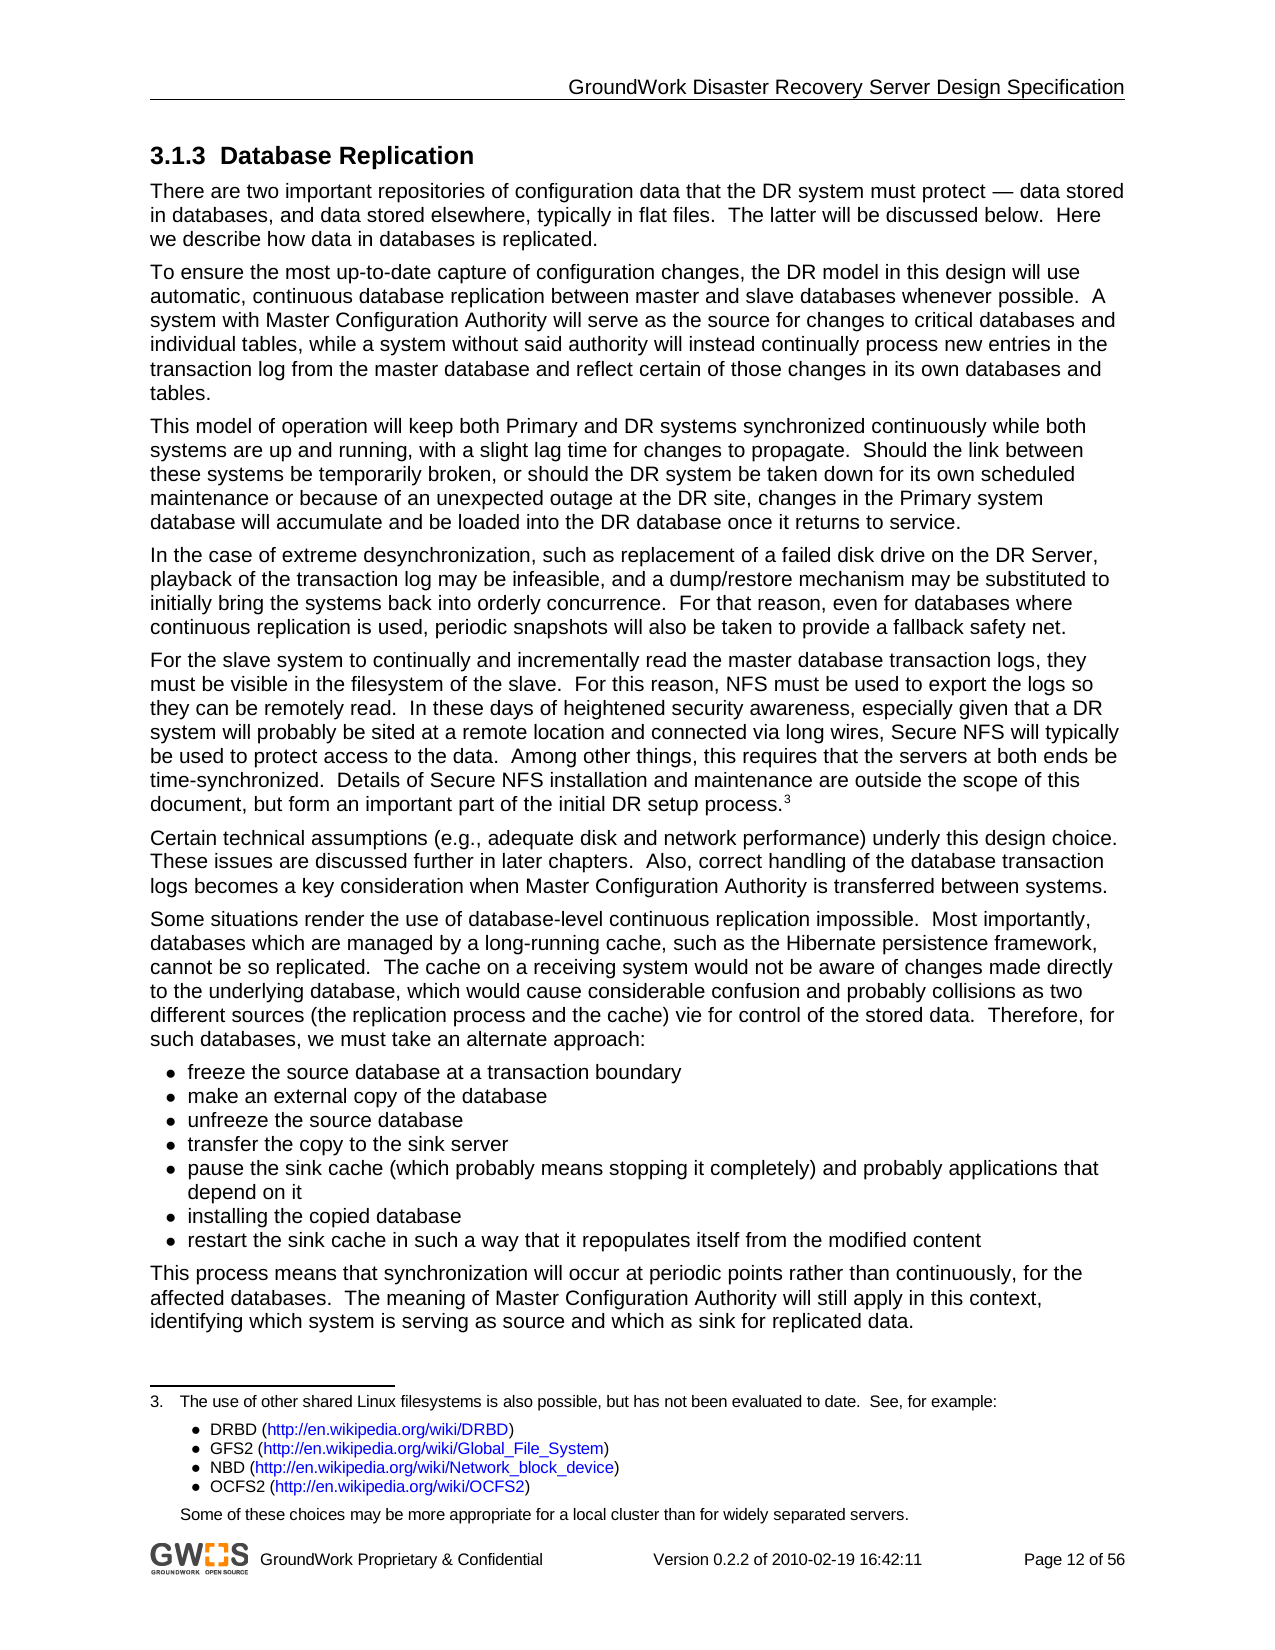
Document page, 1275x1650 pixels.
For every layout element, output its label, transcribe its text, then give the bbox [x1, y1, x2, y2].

list GFS2 (http://en.wikipedia.org/wiki/Global_File_System) [191, 1439, 1125, 1458]
text This model of operation will keep both Primary and DR systems synchronized continuously while both systems are up and running, with a slight lag time for changes to propagate. Should the link between these systems be temporarily broken, or should the DR system be taken down for its own scheduled maintenance or because of an unexpected outage at the DR site, changes in the Primary system database will accumulate and be loaded into the DR database once it returns to service. [150, 413, 1125, 534]
list pause the sink cache (which probably means stopping it completely) and probably applications that depend on it [165, 1156, 1125, 1204]
text To ensure the most up-to-date capture of configuration changes, the DR model in this design will use automatic, continuous database replication between master and slave databases whenever possible. A system with Master Configuration Authority will serve as the source for changes to critical databases and individual tables, while a system without said authority will instead continually process new entries in the transaction log from the master database and reflect certain of those changes in its own databases and tables. [150, 260, 1125, 404]
list installing the copied database [165, 1204, 1125, 1228]
list NBD (http://en.wikipedia.org/wiki/Network_block_device) [191, 1458, 1125, 1477]
list freeze the source database at a transaction boundary [165, 1060, 1125, 1084]
text This process means that synchronization will occur at periodic points rather than continuously, for the affected databases. The meaning of Master Configuration Authority will still apply in this context, identifying which system is serving as source and which as sink for replicated data. [150, 1261, 1125, 1333]
list transfer the copy to the sink server [165, 1132, 1125, 1156]
text In the case of extreme desynchronization, such as replacement of a failed disk drive on the DR Server, playback of the transaction log may be infeasible, and a dump/restore mechanism may be substituted to initially bring the systems back into orderly concurrence. For that reason, even for databases where continuous replication is used, periodic snapshots will also be taken to provide a fallback safety net. [150, 543, 1125, 639]
text Certain technical assumptions (e.g., adequate disk and network performance) underly this design choice. These issues are discussed further in later chapters. Also, correct handling of the database transaction logs becomes a key consideration when Master Configuration Authority is transferred between systems. [150, 825, 1125, 898]
list make an external copy of the database [165, 1084, 1125, 1108]
subtitle Database Replication [150, 141, 1125, 170]
text Some of these choices may be more appropriate for a local cluster than for widely separated servers. [180, 1505, 1125, 1524]
list DRBD (http://en.wikipedia.org/wiki/DRBD) [191, 1420, 1125, 1439]
text The use of other shared Linux filesystems is also possible, but has not been evaluated to date. See, for example: [150, 1392, 1125, 1411]
list unfreeze the source database [165, 1108, 1125, 1132]
text There are two important repositories of configuration data that the DR system must protect — data stored in databases, and data stored elsewhere, typically in flat files. The latter will be discussed below. Here we describe how data in databases is replicated. [150, 179, 1125, 251]
list restart the sink cache in such a way that it repopulates itself from the modified content [165, 1228, 1125, 1252]
list OCFS2 (http://en.wikipedia.org/wiki/OCFS2) [191, 1477, 1125, 1496]
text Some situations render the use of database-level continuous replication impossible. Most importantly, databases which are managed by a long-running cache, such as the Hibernate persistence framework, cannot be so replicated. The cache on a receiving system would not be aware of changes made directly to the underlying database, which would cause considerable confusion and probably collisions as two different sources (the replication process and the cache) vie for control of the stored data. Therefore, for such databases, we must take an alternate approach: [150, 907, 1125, 1051]
text For the slave system to continually and incrementally read the master database transaction logs, they must be visible in the filesystem of the slave. For this reason, NFS must be used to export the logs so they can be remotely read. In these days of heightened security awareness, especially given that a DR system will probably be sited at a remote location and connected via long wires, Secure NFS will typically be used to protect access to the data. Among other things, this requires that the servers at both ends be time-synchronized. Details of Secure NFS installation and maintenance are outside the scope of this document, but form an important part of the initial DR setup process. [150, 648, 1125, 816]
picture [150, 1543, 248, 1575]
